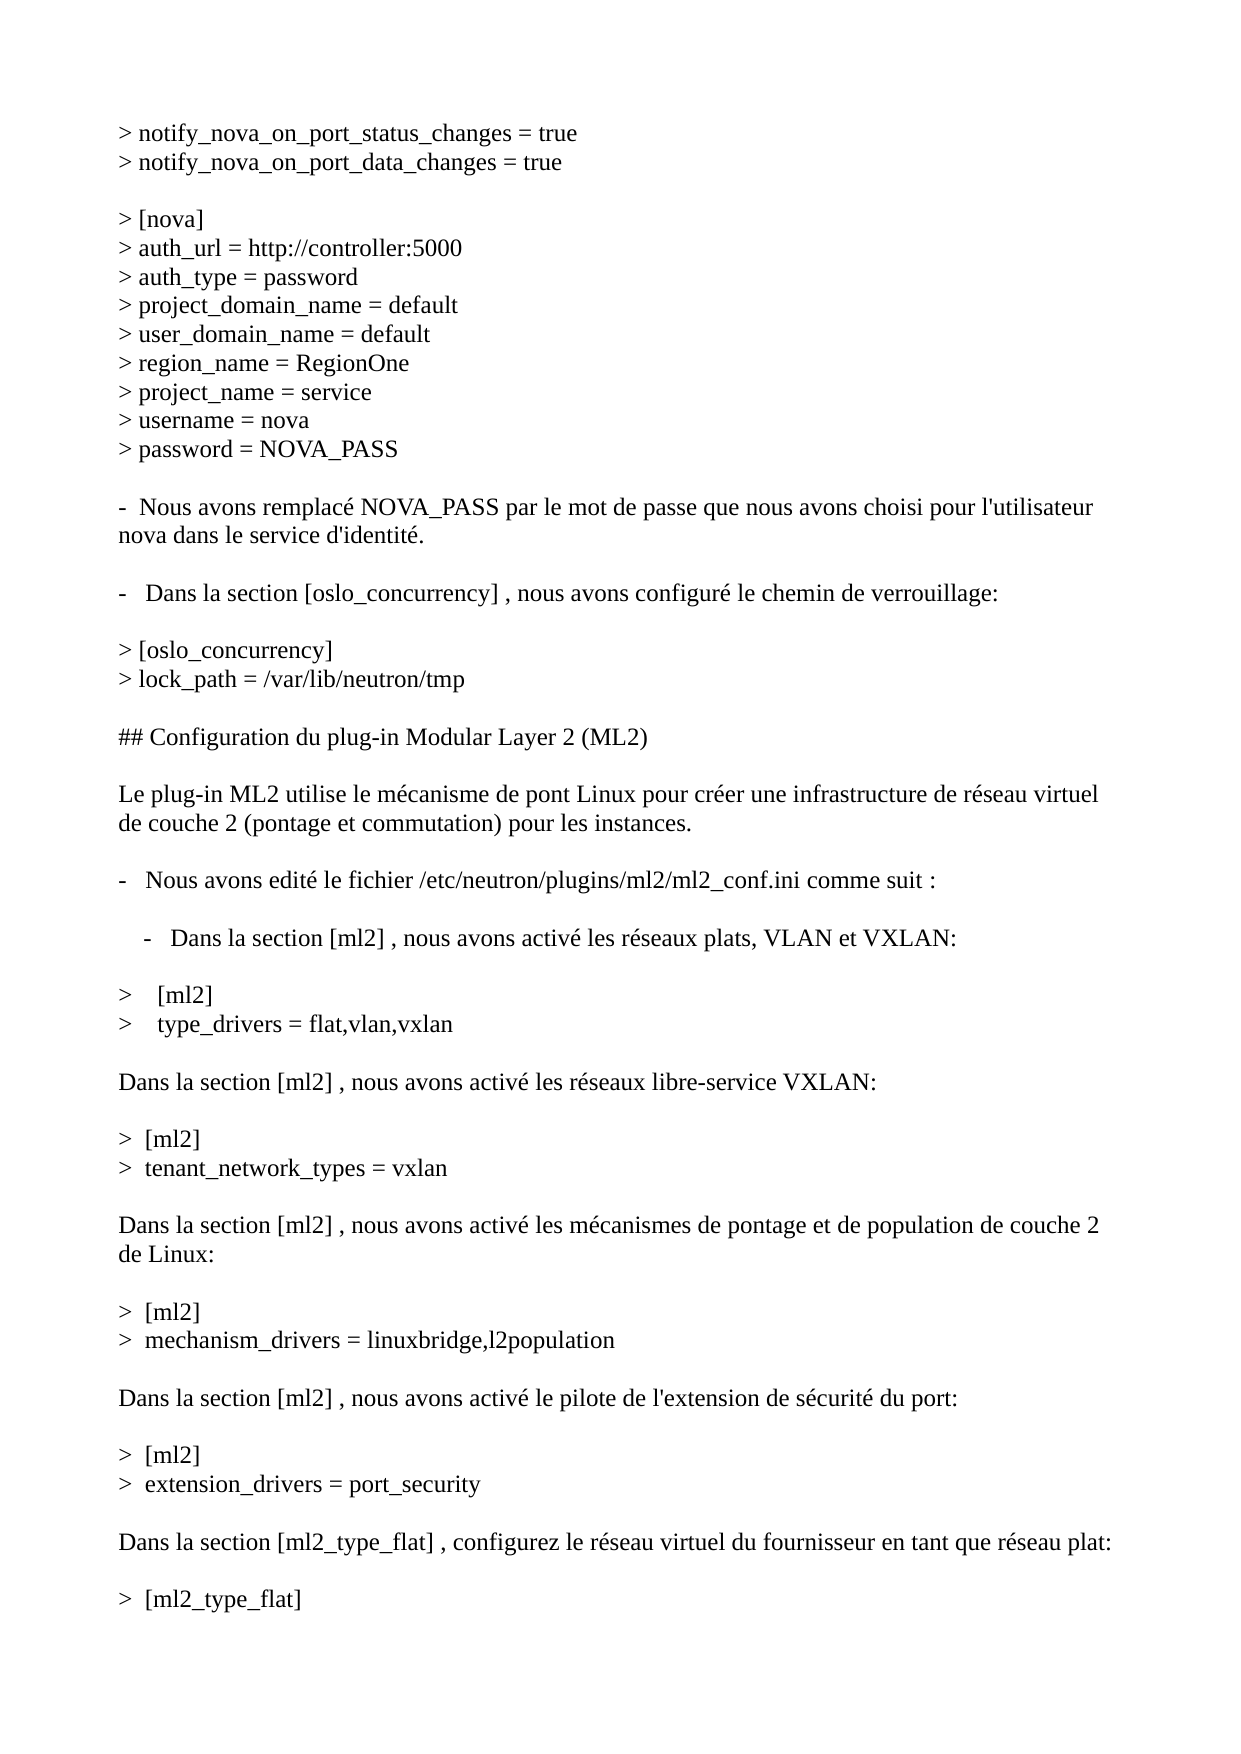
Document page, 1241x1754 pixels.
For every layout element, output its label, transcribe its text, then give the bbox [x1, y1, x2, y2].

text Dans la section [ml2] , nous avons activé les réseaux libre-service VXLAN: [118, 1067, 1122, 1096]
text > [ml2_type_flat] [118, 1584, 1122, 1613]
text > mechanism_drivers = linuxbridge,l2population [118, 1326, 1122, 1354]
text Le plug-in ML2 utilise le mécanisme de pont Linux pour créer une infrastructure de réseau virtuel de couche 2 (pontage et commutation) pour les instances. [118, 779, 1122, 837]
text Dans la section [ml2] , nous avons activé le pilote de l'extension de sécurité du port: [118, 1383, 1122, 1412]
text - Nous avons edité le fichier /etc/neutron/plugins/ml2/ml2_conf.ini comme suit : [118, 866, 1122, 894]
text > username = nova [118, 406, 1122, 434]
text > tenant_network_types = vxlan [118, 1153, 1122, 1182]
text > [ml2] [118, 1297, 1122, 1326]
text > project_name = service [118, 377, 1122, 406]
text > project_domain_name = default [118, 291, 1122, 319]
text > password = NOVA_PASS [118, 434, 1122, 463]
text > [ml2] [118, 1441, 1122, 1469]
text > notify_nova_on_port_data_changes = true [118, 147, 1122, 176]
text > extension_drivers = port_security [118, 1469, 1122, 1498]
text > user_domain_name = default [118, 319, 1122, 348]
text > [ml2] [118, 1124, 1122, 1153]
text - Dans la section [ml2] , nous avons activé les réseaux plats, VLAN et VXLAN: [118, 923, 1122, 952]
text > [nova] [118, 204, 1122, 233]
text > [ml2] [118, 981, 1122, 1009]
text Dans la section [ml2_type_flat] , configurez le réseau virtuel du fournisseur en tant que réseau plat: [118, 1527, 1122, 1556]
text > region_name = RegionOne [118, 348, 1122, 377]
text > auth_url = http://controller:5000 [118, 233, 1122, 262]
text > lock_path = /var/lib/neutron/tmp [118, 664, 1122, 693]
text > [oslo_concurrency] [118, 636, 1122, 664]
text > auth_type = password [118, 262, 1122, 291]
text - Nous avons remplacé NOVA_PASS par le mot de passe que nous avons choisi pour l'utilisateur nova dans le service d'identité. [118, 492, 1122, 549]
text Dans la section [ml2] , nous avons activé les mécanismes de pontage et de population de couche 2 de Linux: [118, 1211, 1122, 1268]
text ## Configuration du plug-in Modular Layer 2 (ML2) [118, 722, 1122, 751]
text > notify_nova_on_port_status_changes = true [118, 118, 1122, 147]
text > type_drivers = flat,vlan,vxlan [118, 1009, 1122, 1038]
text - Dans la section [oslo_concurrency] , nous avons configuré le chemin de verrouillage: [118, 578, 1122, 607]
